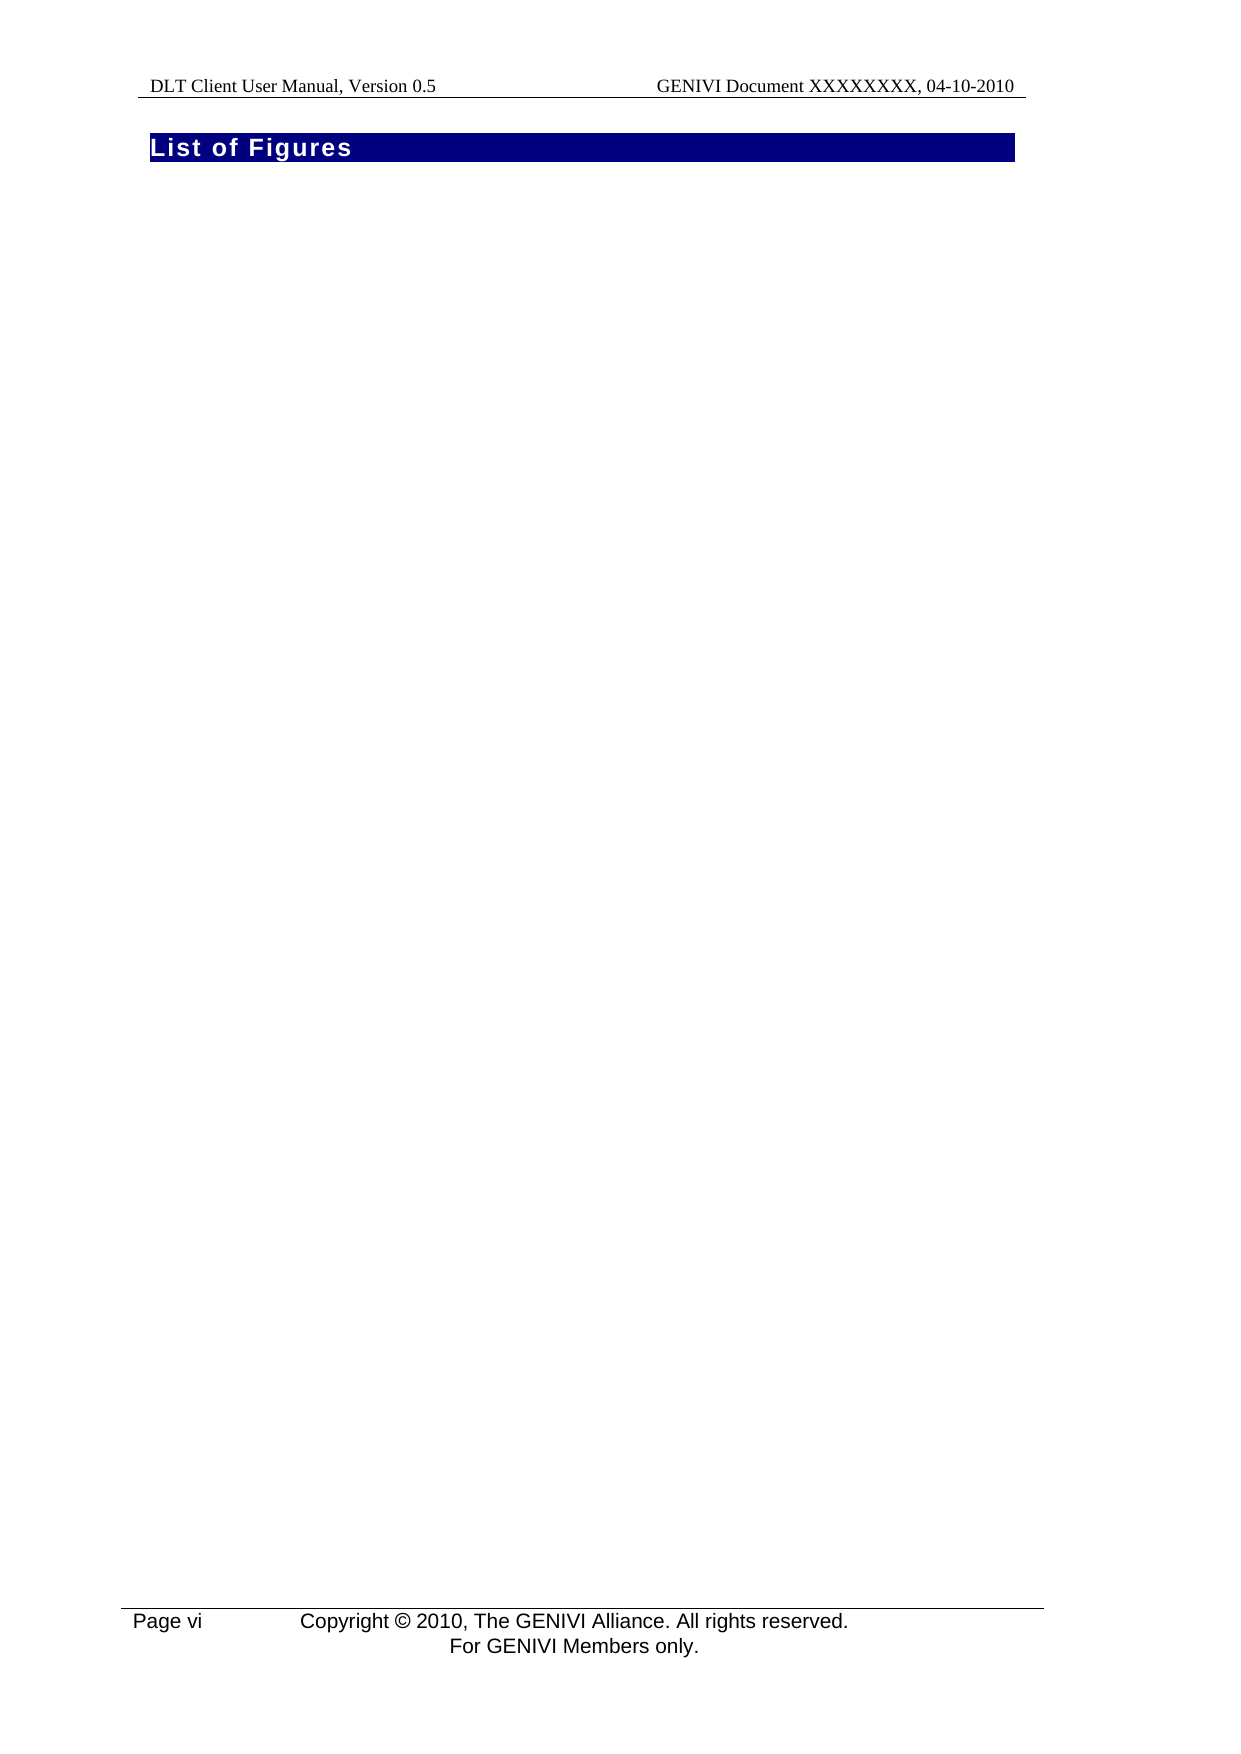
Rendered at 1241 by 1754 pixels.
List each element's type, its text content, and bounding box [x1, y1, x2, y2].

subtitle List of Figures [150, 133, 1015, 162]
